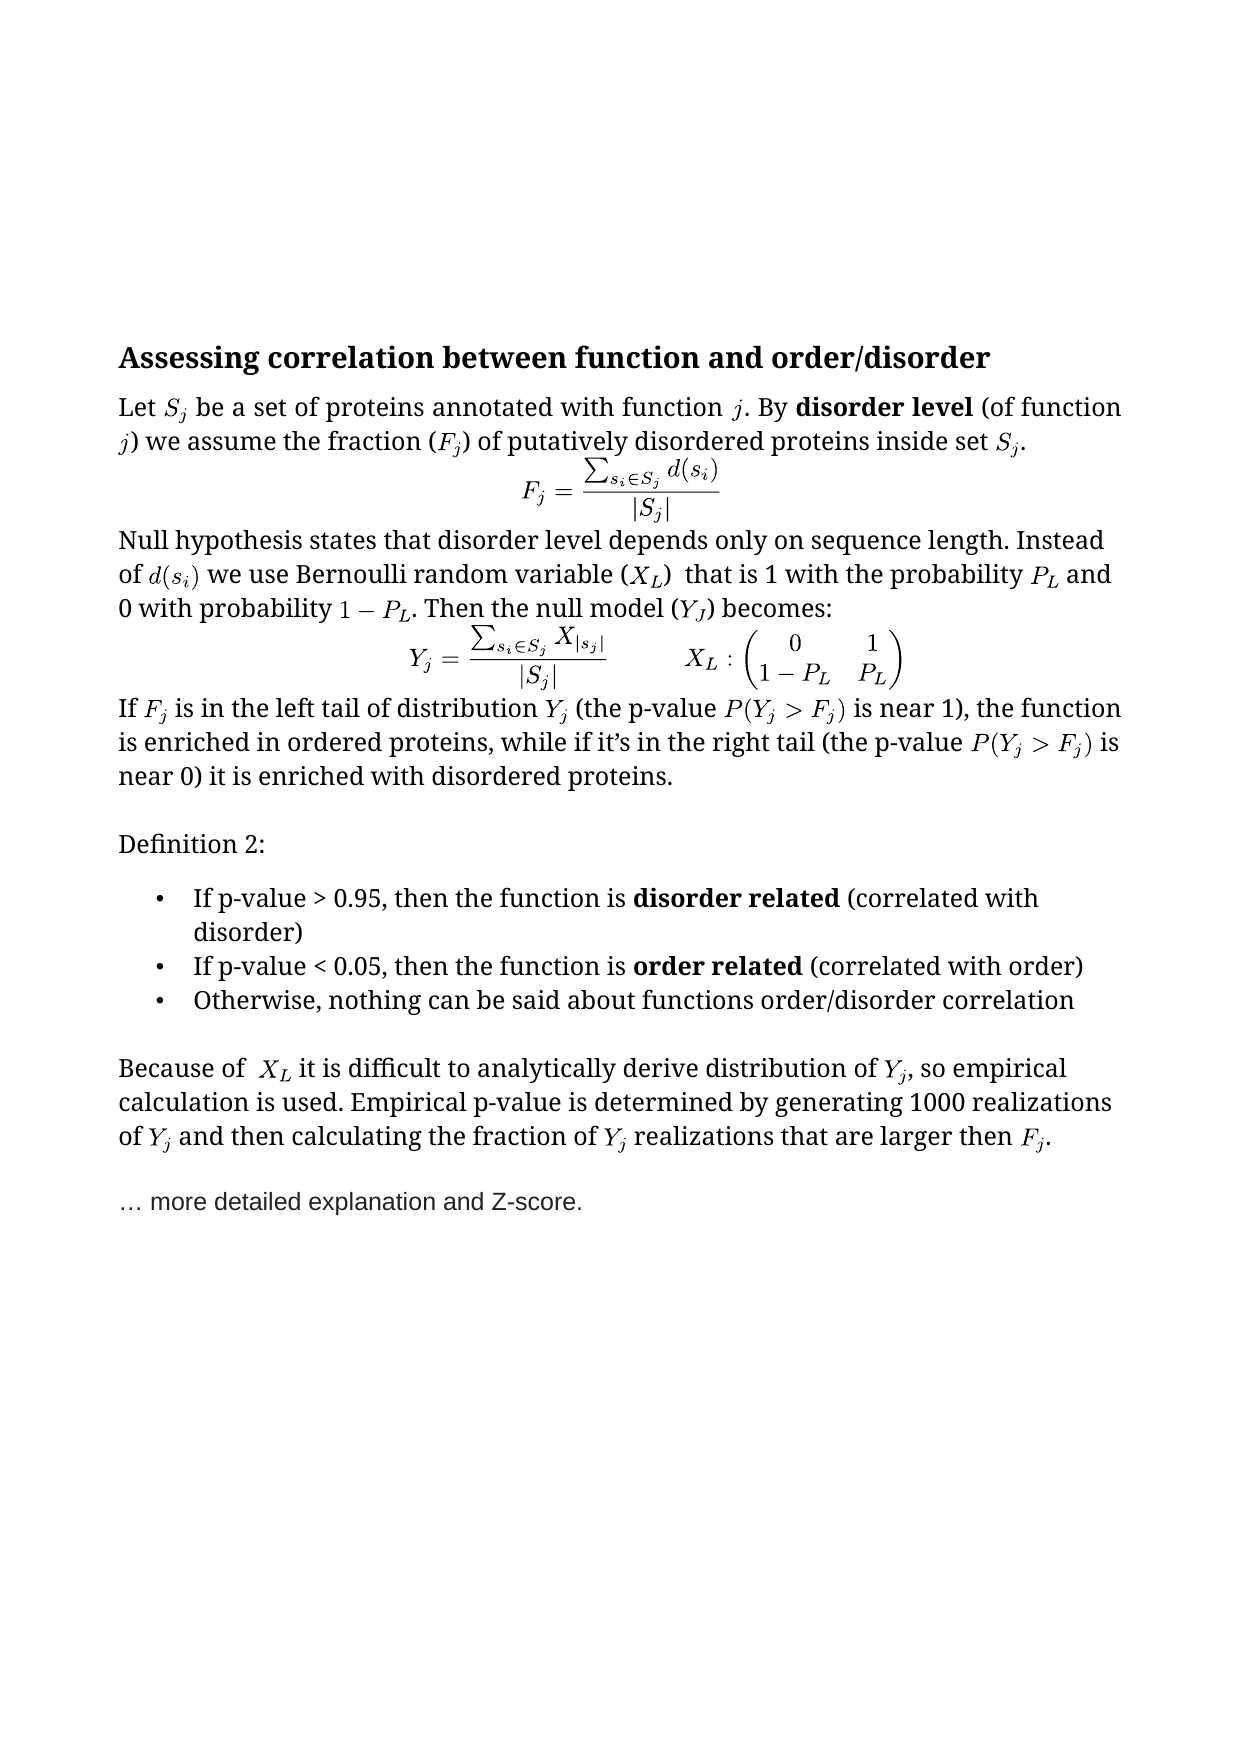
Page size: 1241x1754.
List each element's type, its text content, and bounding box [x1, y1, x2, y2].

text Definition 2: [118, 827, 1122, 861]
text Because of it is difficult to analytically derive distribution of , so empirical calculation is used. Empirical p-value is determined by generating 1000 realizations of and then calculating the fraction of realizations that are larger then . [118, 1051, 1122, 1153]
list Otherwise, nothing can be said about functions order/disorder correlation [156, 983, 1122, 1017]
subtitle Assessing correlation between function and order/disorder [118, 337, 1122, 377]
text … more detailed explanation and Z-score. [118, 1187, 1122, 1216]
text If is in the left tail of distribution (the p-value is near 1), the function is enriched in ordered proteins, while if it’s in the right tail (the p-value is near 0) it is enriched with disordered proteins. [118, 690, 1122, 793]
text Null hypothesis states that disorder level depends only on sequence length. Instead of we use Bernoulli random variable () that is 1 with the probability and 0 with probability . Then the null model () becomes: [118, 523, 1122, 625]
text Let be a set of proteins annotated with function . By disorder level (of function ) we assume the fraction () of putatively disordered proteins inside set . [118, 389, 1122, 458]
list If p-value > 0.95, then the function is disorder related (correlated with disorder) [156, 880, 1122, 948]
list If p-value < 0.05, then the function is order related (correlated with order) [156, 948, 1122, 983]
